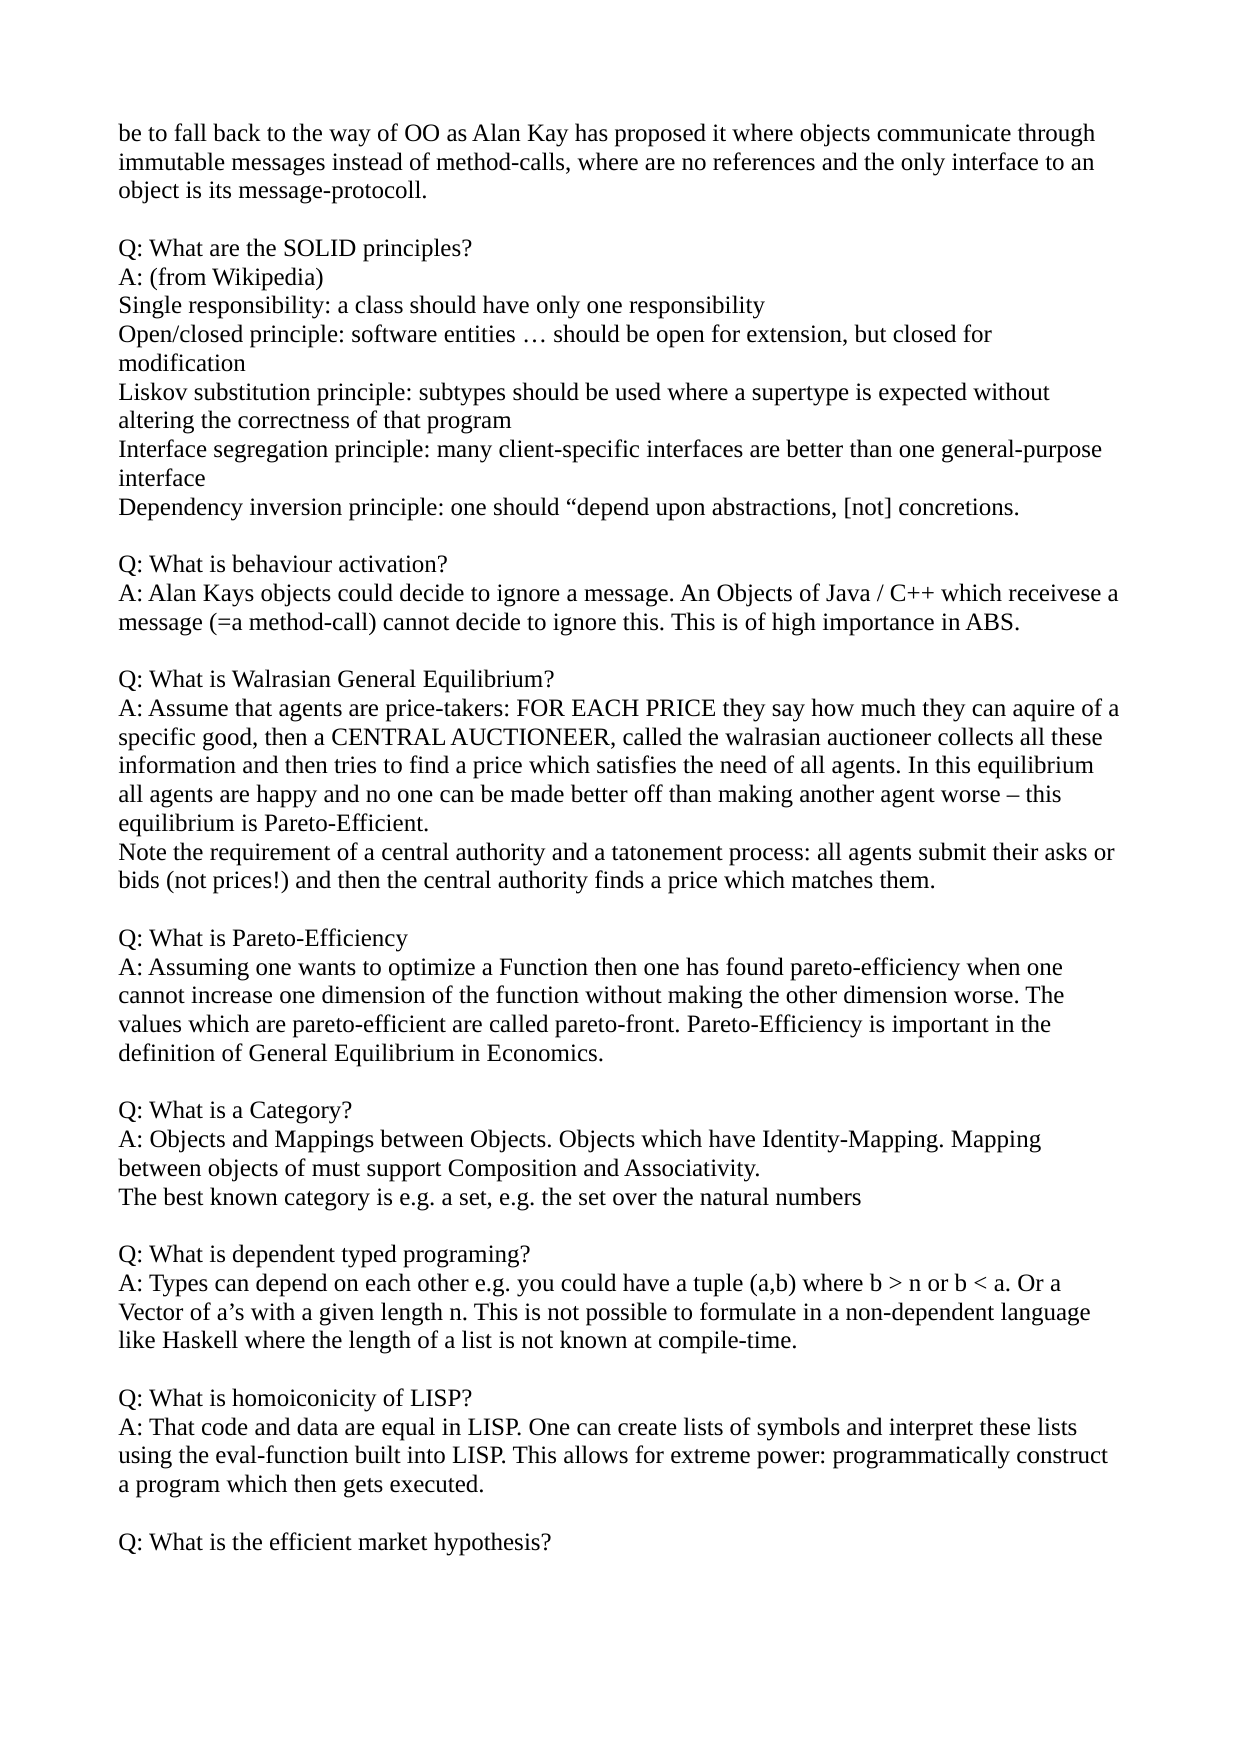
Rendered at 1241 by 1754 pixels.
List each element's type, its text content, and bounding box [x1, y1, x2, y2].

text A: Alan Kays objects could decide to ignore a message. An Objects of Java / C++ which receivese a message (=a method-call) cannot decide to ignore this. This is of high importance in ABS. [118, 578, 1122, 636]
text A: (from Wikipedia) Single responsibility: a class should have only one responsibility Open/closed principle: software entities … should be open for extension, but closed for modification [118, 262, 1122, 377]
text Q: What is Walrasian General Equilibrium? [118, 664, 1122, 693]
text Interface segregation principle: many client-specific interfaces are better than one general-purpose interface [118, 434, 1122, 492]
text Q: What is dependent typed programing? [118, 1239, 1122, 1268]
text A: That code and data are equal in LISP. One can create lists of symbols and interpret these lists using the eval-function built into LISP. This allows for extreme power: programmatically construct a program which then gets executed. [118, 1412, 1122, 1498]
text Q: What is homoiconicity of LISP? [118, 1383, 1122, 1412]
text Note the requirement of a central authority and a tatonement process: all agents submit their asks or bids (not prices!) and then the central authority finds a price which matches them. [118, 837, 1122, 894]
text A: Types can depend on each other e.g. you could have a tuple (a,b) where b > n or b < a. Or a Vector of a’s with a given length n. This is not possible to formulate in a non-dependent language like Haskell where the length of a list is not known at compile-time. [118, 1268, 1122, 1354]
text Q: What is a Category? [118, 1096, 1122, 1124]
text A: Objects and Mappings between Objects. Objects which have Identity-Mapping. Mapping between objects of must support Composition and Associativity. The best known category is e.g. a set, e.g. the set over the natural numbers [118, 1124, 1122, 1211]
text Q: What is behaviour activation? [118, 549, 1122, 578]
text Liskov substitution principle: subtypes should be used where a supertype is expected without altering the correctness of that program [118, 377, 1122, 434]
text A: Assume that agents are price-takers: FOR EACH PRICE they say how much they can aquire of a specific good, then a CENTRAL AUCTIONEER, called the walrasian auctioneer collects all these information and then tries to find a price which satisfies the need of all agents. In this equilibrium all agents are happy and no one can be made better off than making another agent worse – this equilibrium is Pareto-Efficient. [118, 693, 1122, 837]
text Q: What is Pareto-Efficiency [118, 923, 1122, 952]
text be to fall back to the way of OO as Alan Kay has proposed it where objects communicate through immutable messages instead of method-calls, where are no references and the only interface to an object is its message-protocoll. [118, 118, 1122, 204]
text Q: What is the efficient market hypothesis? [118, 1527, 1122, 1556]
text Q: What are the SOLID principles? [118, 233, 1122, 262]
text Dependency inversion principle: one should “depend upon abstractions, [not] concretions. [118, 492, 1122, 521]
text A: Assuming one wants to optimize a Function then one has found pareto-efficiency when one cannot increase one dimension of the function without making the other dimension worse. The values which are pareto-efficient are called pareto-front. Pareto-Efficiency is important in the definition of General Equilibrium in Economics. [118, 952, 1122, 1067]
